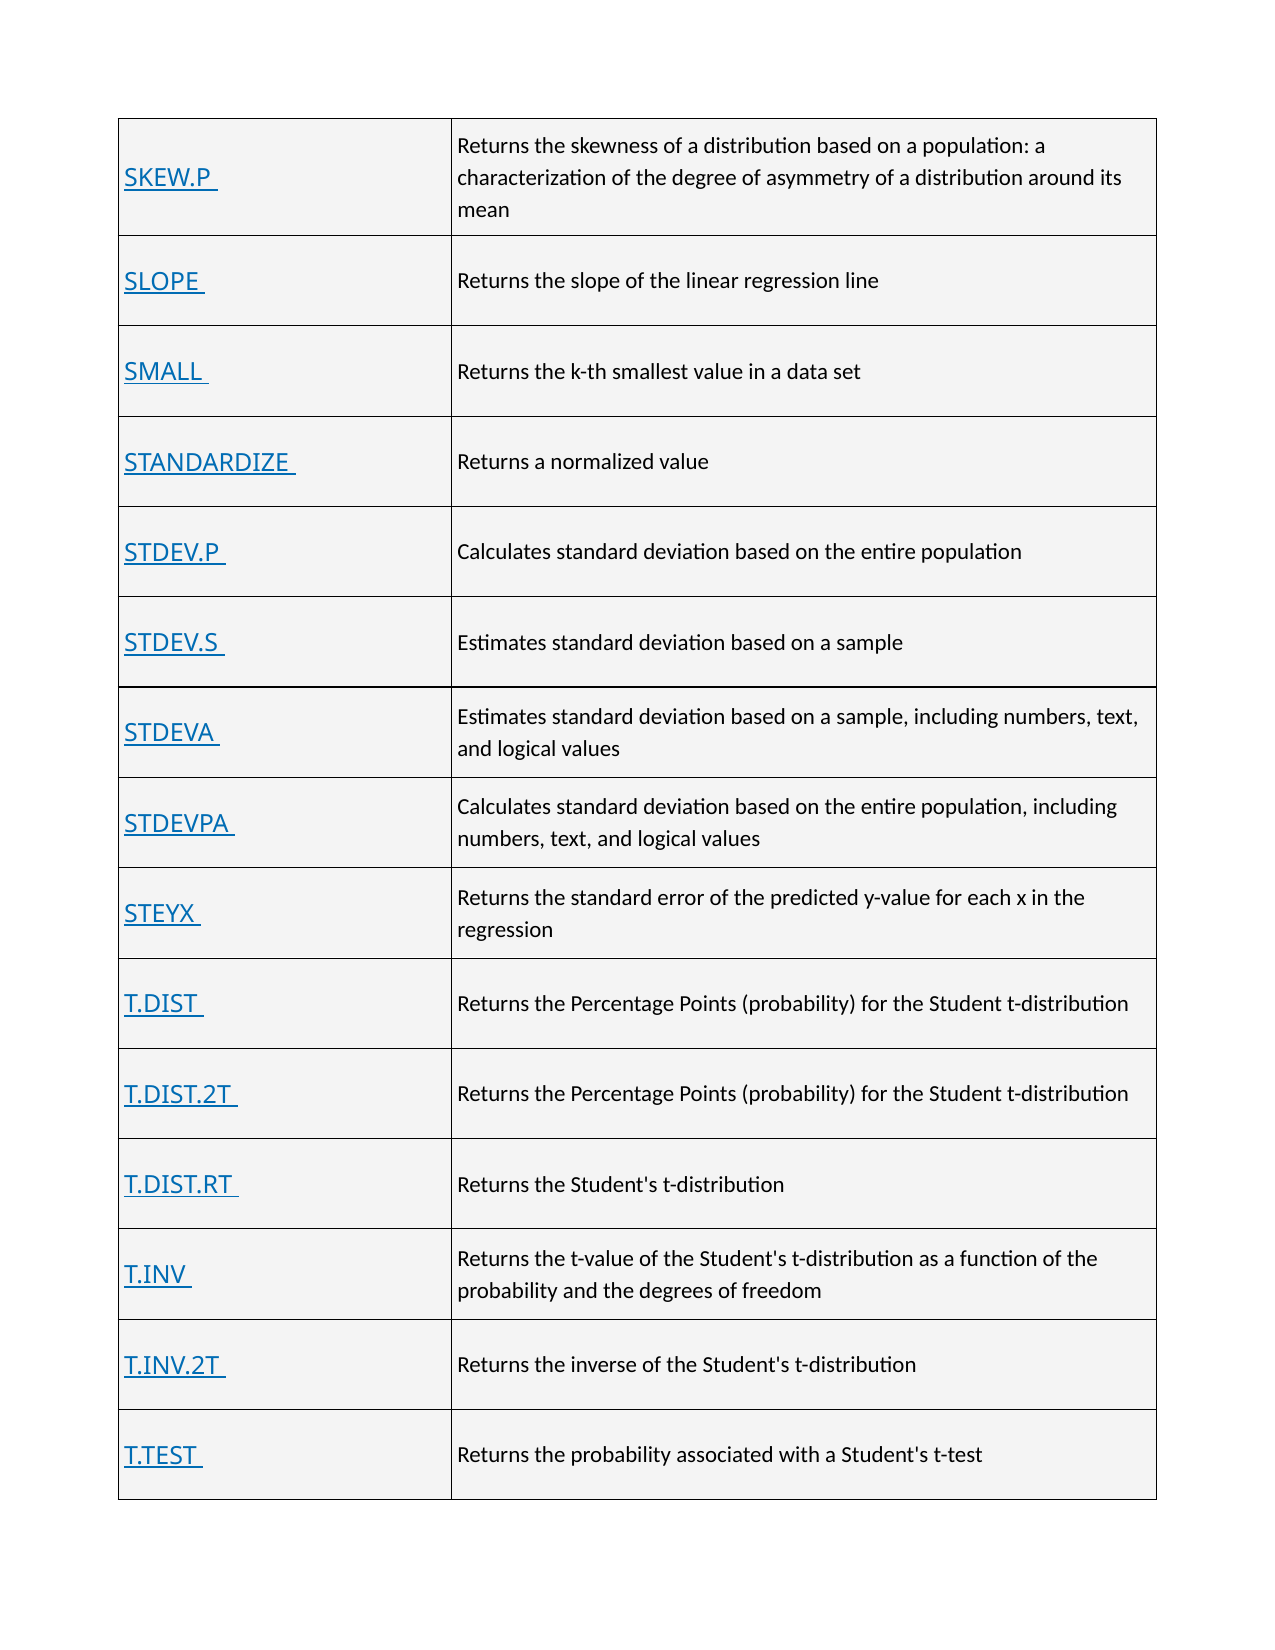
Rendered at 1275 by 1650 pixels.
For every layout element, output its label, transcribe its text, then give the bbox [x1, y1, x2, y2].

table_cell STDEVPA [119, 778, 451, 867]
table_cell STDEV.P [119, 507, 451, 596]
table_cell Returns the skewness of a distribution based on a population: a characterization of the degree of asymmetry of a distribution around its mean [452, 119, 1156, 235]
table_cell T.INV [119, 1229, 451, 1319]
table_cell Returns a normalized value [452, 417, 1156, 506]
table_cell STDEVA [119, 688, 451, 777]
table_cell T.TEST [119, 1410, 451, 1499]
table_cell STEYX [119, 868, 451, 957]
table_cell T.DIST [119, 959, 451, 1048]
table_cell STANDARDIZE [119, 417, 451, 506]
table_cell T.DIST.2T [119, 1049, 451, 1138]
table_cell SMALL [119, 326, 451, 416]
table_cell T.DIST.RT [119, 1139, 451, 1228]
table_cell Returns the probability associated with a Student's t-test [452, 1410, 1156, 1499]
table_cell Returns the t-value of the Student's t-distribution as a function of the probability and the degrees of freedom [452, 1229, 1156, 1319]
table_cell SLOPE [119, 236, 451, 325]
table_cell STDEV.S [119, 597, 451, 686]
table_cell Returns the Student's t-distribution [452, 1139, 1156, 1228]
table_cell Returns the Percentage Points (probability) for the Student t-distribution [452, 1049, 1156, 1138]
table_cell Returns the standard error of the predicted y-value for each x in the regression [452, 868, 1156, 957]
table_cell T.INV.2T [119, 1320, 451, 1409]
table_cell Returns the slope of the linear regression line [452, 236, 1156, 325]
table_cell SKEW.P [119, 119, 451, 235]
table_cell Returns the inverse of the Student's t-distribution [452, 1320, 1156, 1409]
table_cell Returns the k-th smallest value in a data set [452, 326, 1156, 416]
table_cell Estimates standard deviation based on a sample [452, 597, 1156, 686]
table_cell Returns the Percentage Points (probability) for the Student t-distribution [452, 959, 1156, 1048]
table_cell Calculates standard deviation based on the entire population, including numbers, text, and logical values [452, 778, 1156, 867]
table_cell Estimates standard deviation based on a sample, including numbers, text, and logical values [452, 688, 1156, 777]
table_cell Calculates standard deviation based on the entire population [452, 507, 1156, 596]
